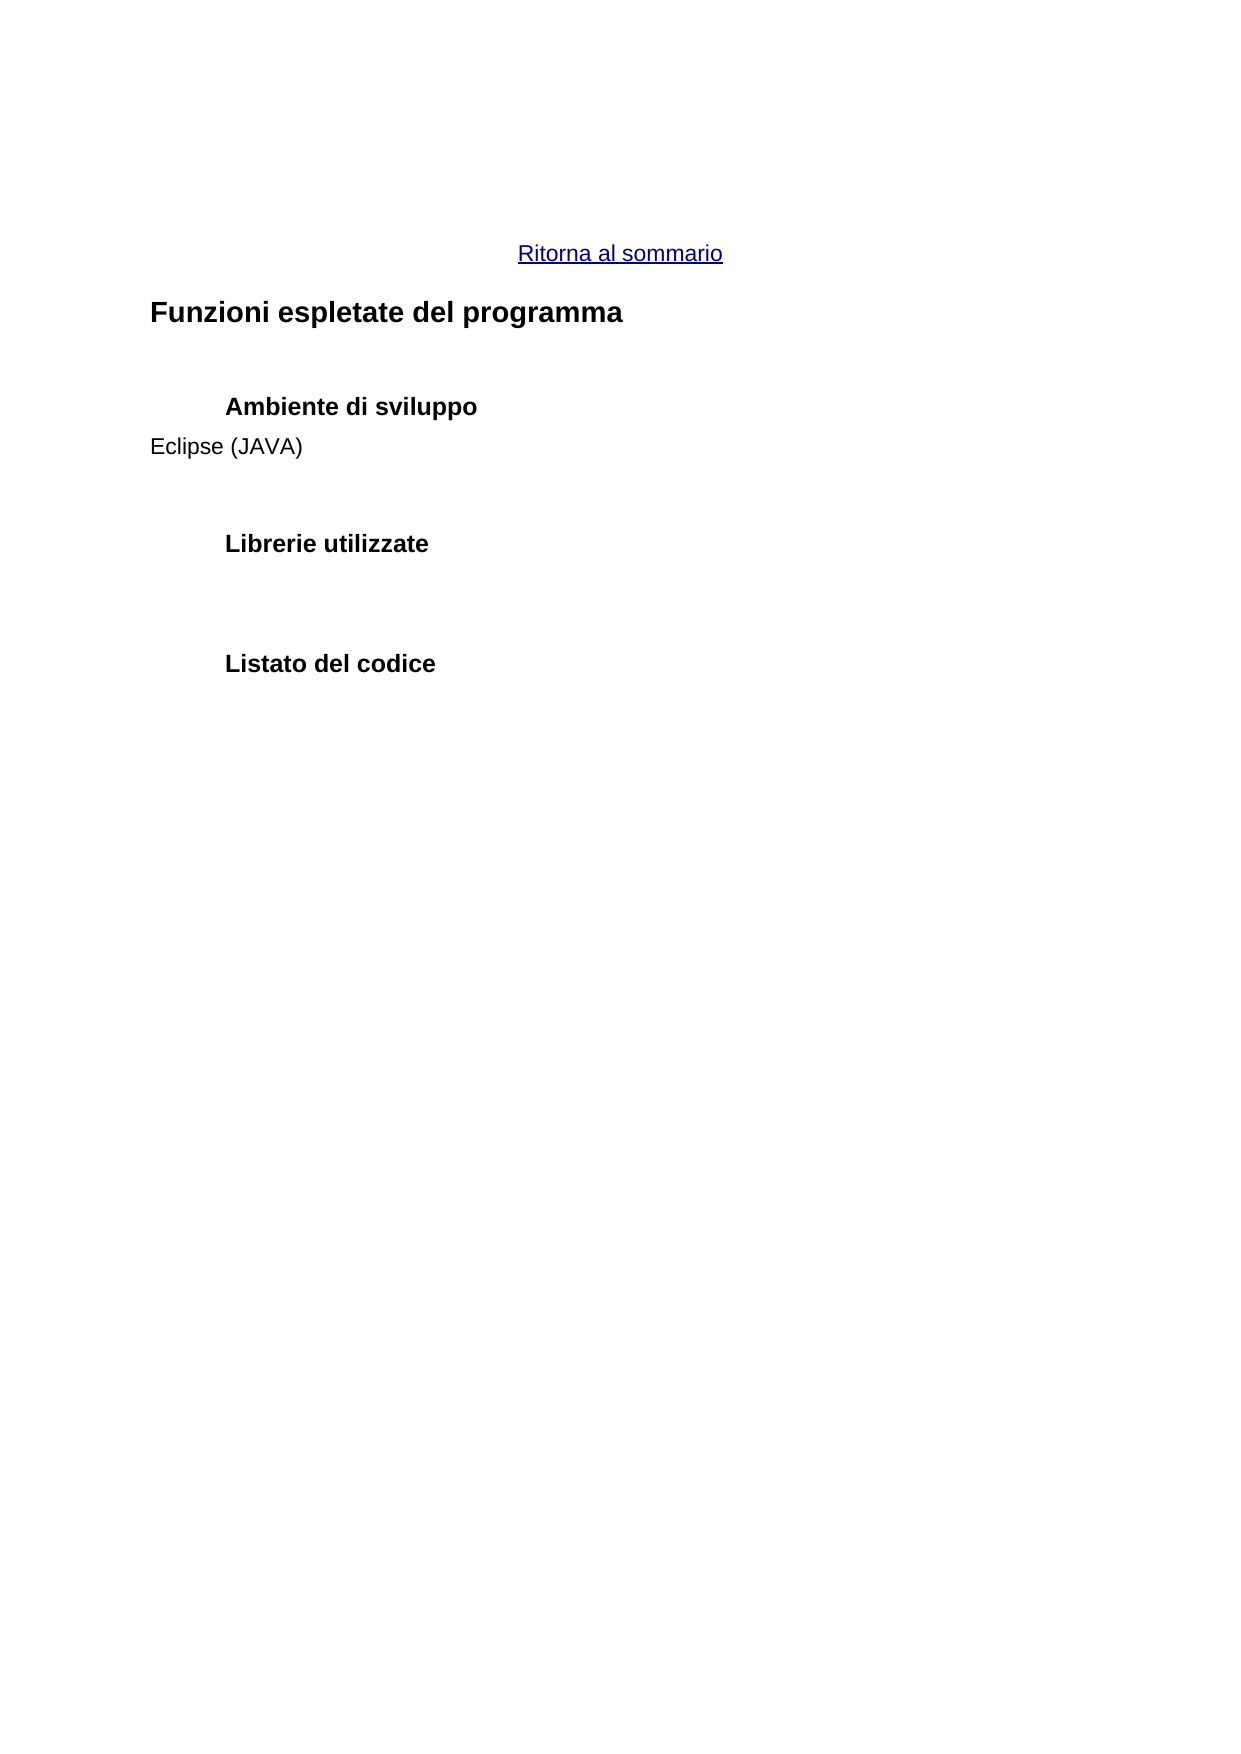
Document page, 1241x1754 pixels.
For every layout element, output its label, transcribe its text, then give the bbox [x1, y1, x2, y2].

subtitle Funzioni espletate del programma [150, 295, 1090, 328]
subtitle Ambiente di sviluppo [150, 392, 1090, 421]
subtitle Librerie utilizzate [150, 529, 1090, 558]
text Ritorna al sommario [150, 239, 1090, 266]
subtitle Listato del codice [150, 649, 1090, 677]
text Eclipse (JAVA) [150, 433, 1090, 459]
